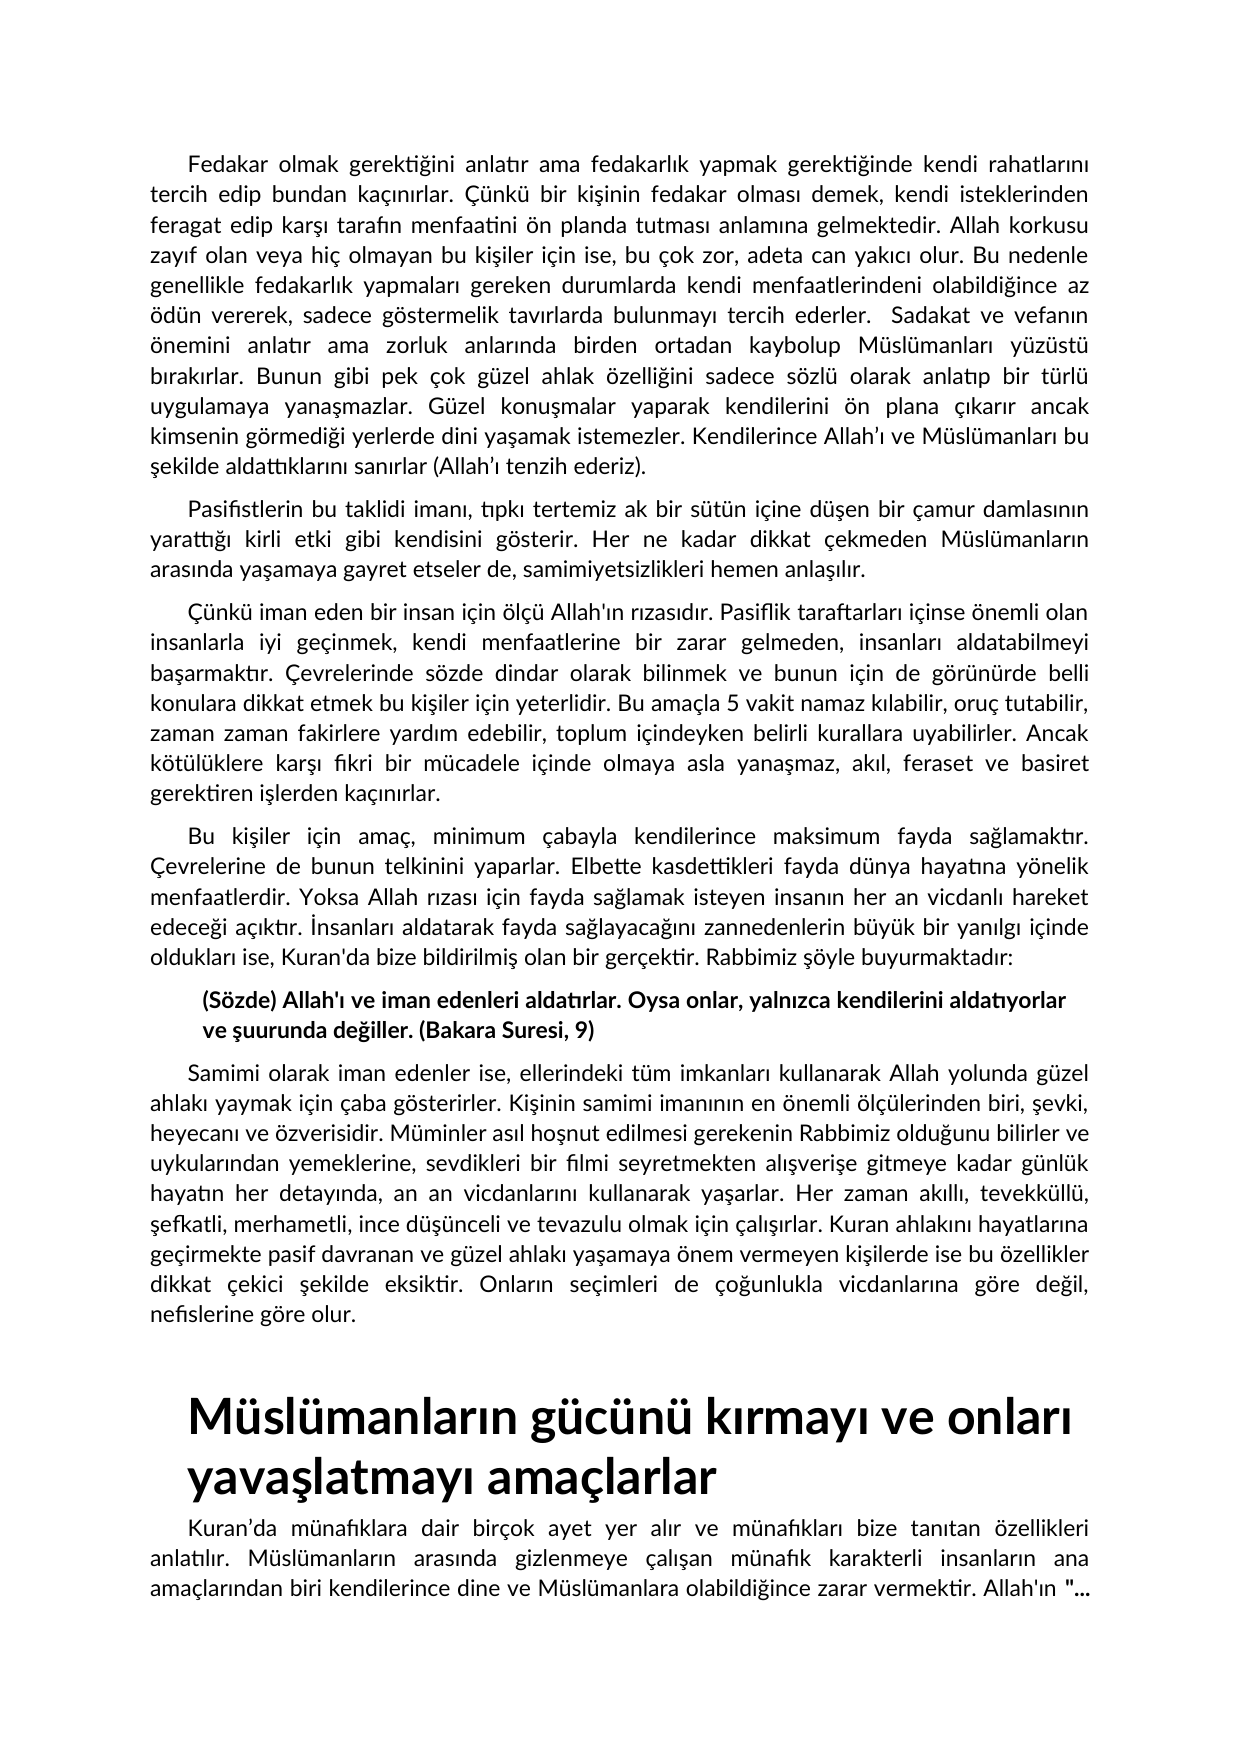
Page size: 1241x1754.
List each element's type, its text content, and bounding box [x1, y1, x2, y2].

subtitle Müslümanların gücünü kırmayı ve onları yavaşlatmayı amaçlarlar [187, 1385, 1090, 1505]
text Samimi olarak iman edenler ise, ellerindeki tüm imkanları kullanarak Allah yolunda güzel ahlakı yaymak için çaba gösterirler. Kişinin samimi imanının en önemli ölçülerinden biri, şevki, heyecanı ve özverisidir. Müminler asıl hoşnut edilmesi gerekenin Rabbimiz olduğunu bilirler ve uykularından yemeklerine, sevdikleri bir filmi seyretmekten alışverişe gitmeye kadar günlük hayatın her detayında, an an vicdanlarını kullanarak yaşarlar. Her zaman akıllı, tevekküllü, şefkatli, merhametli, ince düşünceli ve tevazulu olmak için çalışırlar. Kuran ahlakını hayatlarına geçirmekte pasif davranan ve güzel ahlakı yaşamaya önem vermeyen kişilerde ise bu özellikler dikkat çekici şekilde eksiktir. Onların seçimleri de çoğunlukla vicdanlarına göre değil, nefislerine göre olur. [150, 1058, 1090, 1327]
text Bu kişiler için amaç, minimum çabayla kendilerince maksimum fayda sağlamaktır. Çevrelerine de bunun telkinini yaparlar. Elbette kasdettikleri fayda dünya hayatına yönelik menfaatlerdir. Yoksa Allah rızası için fayda sağlamak isteyen insanın her an vicdanlı hareket edeceği açıktır. İnsanları aldatarak fayda sağlayacağını zannedenlerin büyük bir yanılgı içinde oldukları ise, Kuran'da bize bildirilmiş olan bir gerçektir. Rabbimiz şöyle buyurmaktadır: [150, 822, 1090, 970]
text Kuran’da münafıklara dair birçok ayet yer alır ve münafıkları bize tanıtan özellikleri anlatılır. Müslümanların arasında gizlenmeye çalışan münafık karakterli insanların ana amaçlarından biri kendilerince dine ve Müslümanlara olabildiğince zarar vermektir. Allah'ın "... [150, 1514, 1090, 1602]
text Pasifistlerin bu taklidi imanı, tıpkı tertemiz ak bir sütün içine düşen bir çamur damlasının yarattığı kirli etki gibi kendisini gösterir. Her ne kadar dikkat çekmeden Müslümanların arasında yaşamaya gayret etseler de, samimiyetsizlikleri hemen anlaşılır. [150, 495, 1090, 583]
text (Sözde) Allah'ı ve iman edenleri aldatırlar. Oysa onlar, yalnızca kendilerini aldatıyorlar ve şuurunda değiller. (Bakara Suresi, 9) [202, 985, 1068, 1043]
text Fedakar olmak gerektiğini anlatır ama fedakarlık yapmak gerektiğinde kendi rahatlarını tercih edip bundan kaçınırlar. Çünkü bir kişinin fedakar olması demek, kendi isteklerinden feragat edip karşı tarafın menfaatini ön planda tutması anlamına gelmektedir. Allah korkusu zayıf olan veya hiç olmayan bu kişiler için ise, bu çok zor, adeta can yakıcı olur. Bu nedenle genellikle fedakarlık yapmaları gereken durumlarda kendi menfaatlerindeni olabildiğince az ödün vererek, sadece göstermelik tavırlarda bulunmayı tercih ederler. Sadakat ve vefanın önemini anlatır ama zorluk anlarında birden ortadan kaybolup Müslümanları yüzüstü bırakırlar. Bunun gibi pek çok güzel ahlak özelliğini sadece sözlü olarak anlatıp bir türlü uygulamaya yanaşmazlar. Güzel konuşmalar yaparak kendilerini ön plana çıkarır ancak kimsenin görmediği yerlerde dini yaşamak istemezler. Kendilerince Allah’ı ve Müslümanları bu şekilde aldattıklarını sanırlar (Allah’ı tenzih ederiz). [150, 150, 1090, 479]
text Çünkü iman eden bir insan için ölçü Allah'ın rızasıdır. Pasiflik taraftarları içinse önemli olan insanlarla iyi geçinmek, kendi menfaatlerine bir zarar gelmeden, insanları aldatabilmeyi başarmaktır. Çevrelerinde sözde dindar olarak bilinmek ve bunun için de görünürde belli konulara dikkat etmek bu kişiler için yeterlidir. Bu amaçla 5 vakit namaz kılabilir, oruç tutabilir, zaman zaman fakirlere yardım edebilir, toplum içindeyken belirli kurallara uyabilirler. Ancak kötülüklere karşı fikri bir mücadele içinde olmaya asla yanaşmaz, akıl, feraset ve basiret gerektiren işlerden kaçınırlar. [150, 598, 1090, 807]
